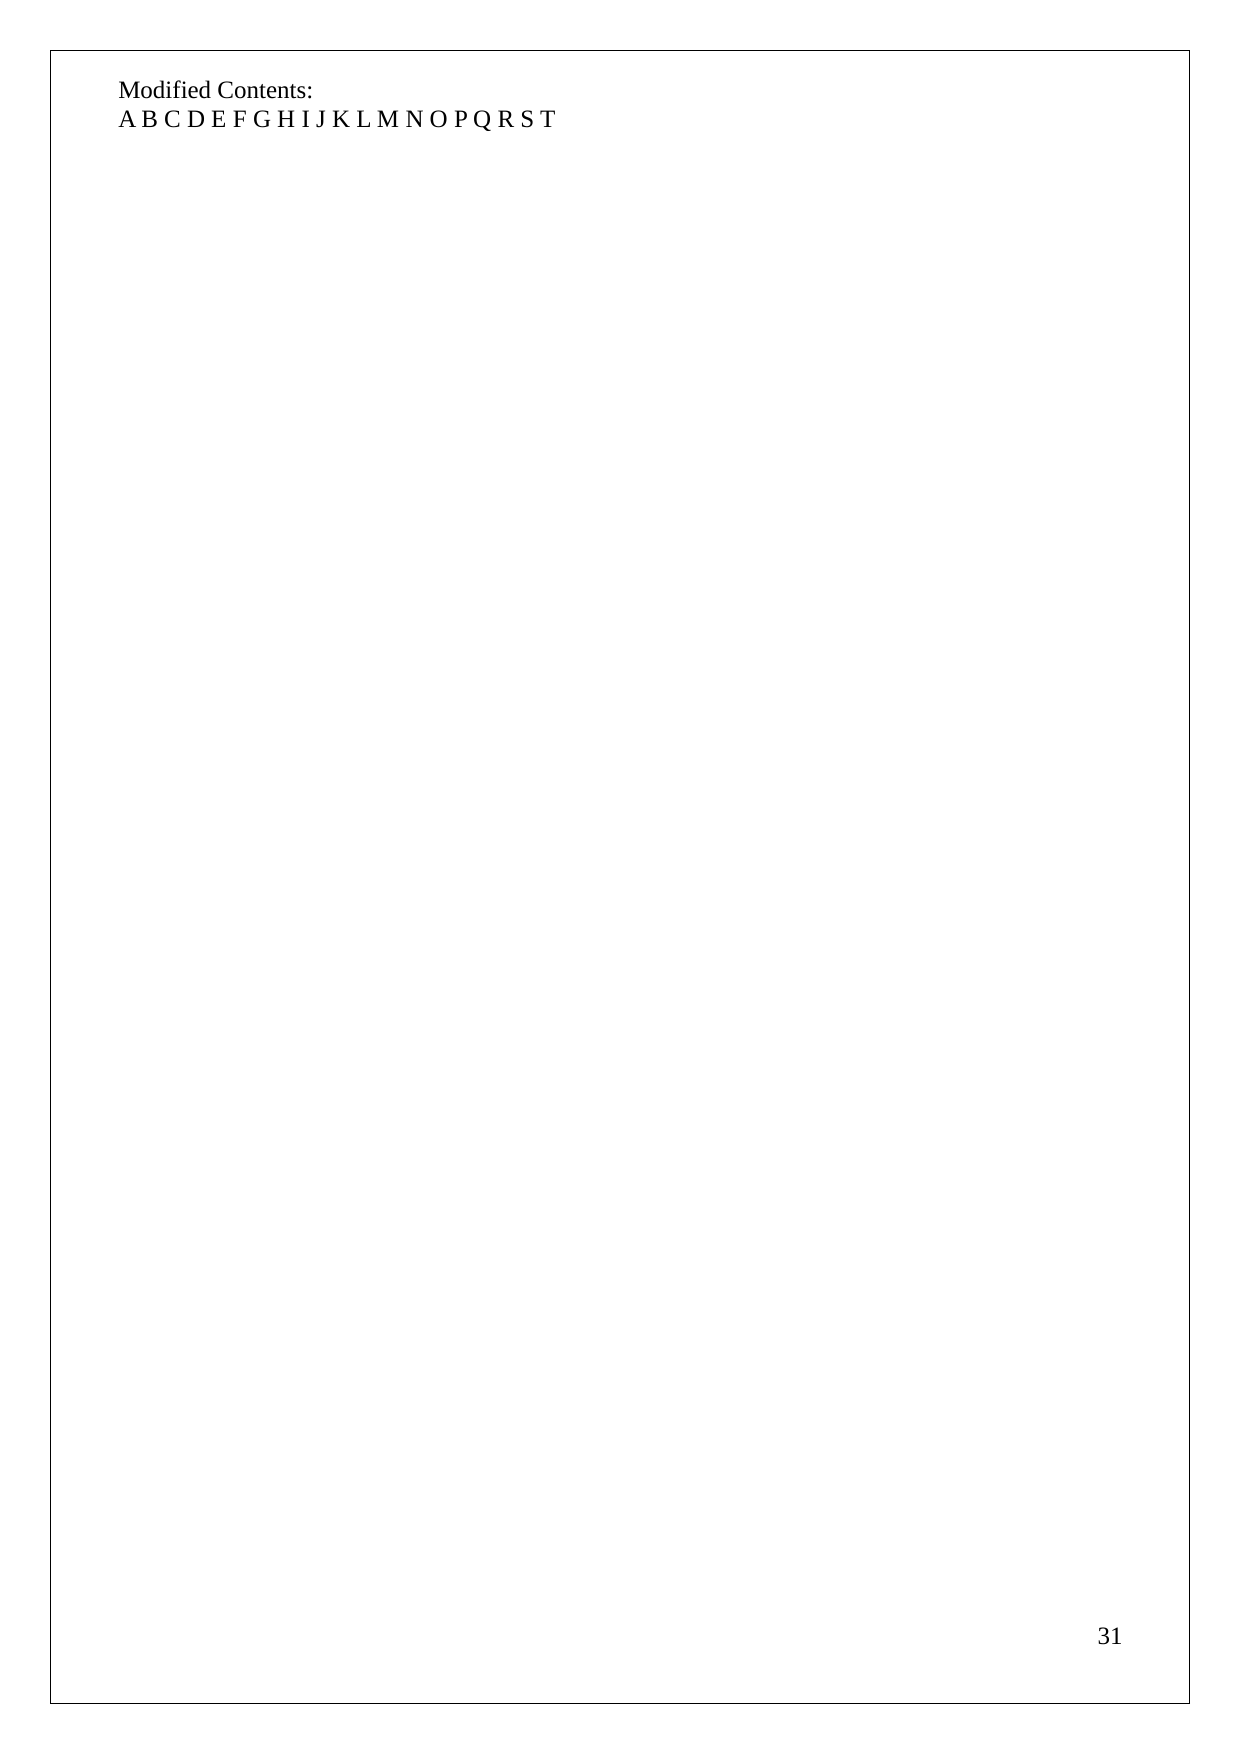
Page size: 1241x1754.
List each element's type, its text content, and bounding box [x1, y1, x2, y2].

text Modified Contents: [118, 75, 1122, 104]
text A B C D E F G H I J K L M N O P Q R S T [118, 104, 1122, 132]
